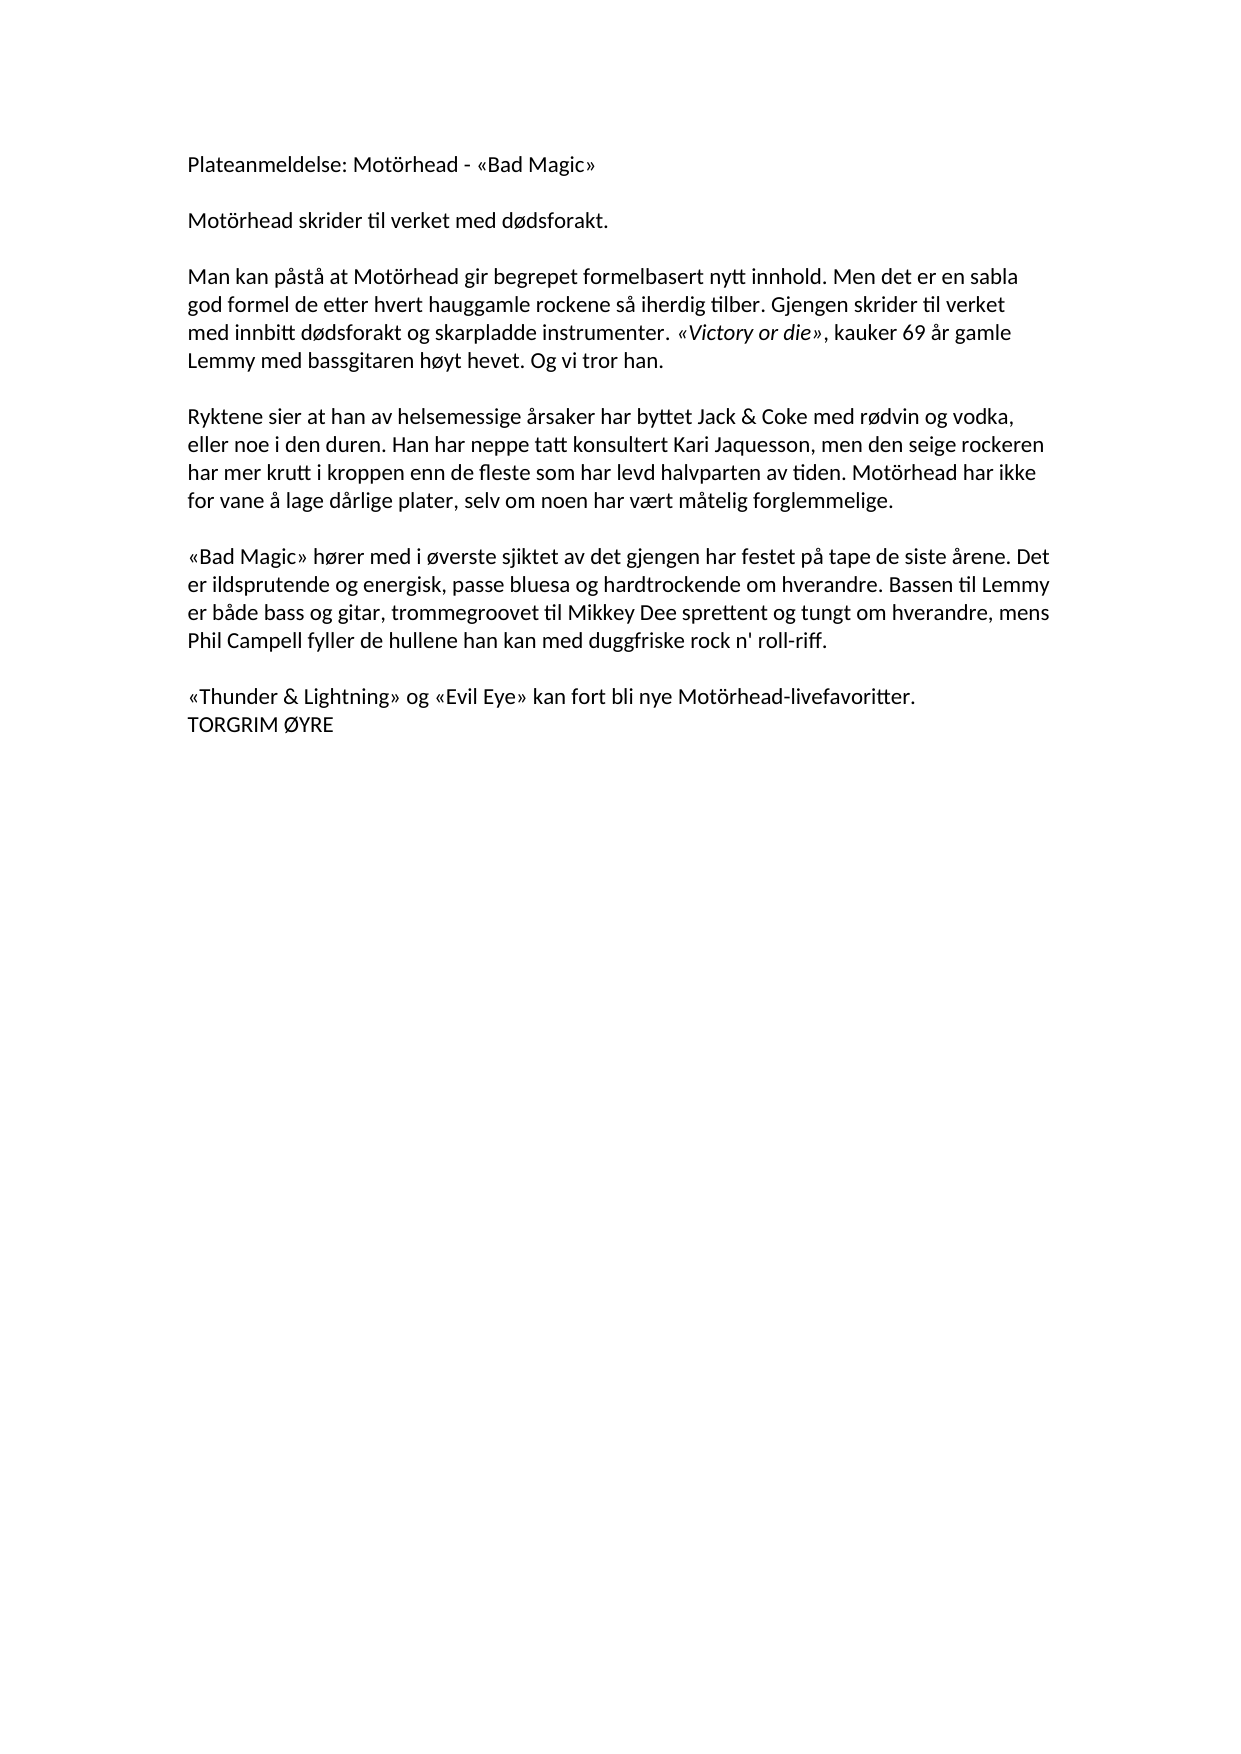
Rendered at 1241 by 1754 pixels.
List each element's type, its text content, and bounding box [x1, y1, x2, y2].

text «Bad Magic» hører med i øverste sjiktet av det gjengen har festet på tape de siste årene. Det er ildsprutende og energisk, passe bluesa og hardtrockende om hverandre. Bassen til Lemmy er både bass og gitar, trommegroovet til Mikkey Dee sprettent og tungt om hverandre, mens Phil Campell fyller de hullene han kan med duggfriske rock n' roll-riff. [187, 542, 1053, 654]
text Plateanmeldelse: Motörhead - «Bad Magic» [187, 150, 1053, 178]
text TORGRIM ØYRE [187, 710, 1053, 738]
text «Thunder & Lightning» og «Evil Eye» kan fort bli nye Motörhead-livefavoritter. [187, 682, 1053, 710]
text Ryktene sier at han av helsemessige årsaker har byttet Jack & Coke med rødvin og vodka, eller noe i den duren. Han har neppe tatt konsultert Kari Jaquesson, men den seige rockeren har mer krutt i kroppen enn de fleste som har levd halvparten av tiden. Motörhead har ikke for vane å lage dårlige plater, selv om noen har vært måtelig forglemmelige. [187, 402, 1053, 514]
text Motörhead skrider til verket med dødsforakt. [187, 206, 1053, 234]
text Man kan påstå at Motörhead gir begrepet formelbasert nytt innhold. Men det er en sabla god formel de etter hvert hauggamle rockene så iherdig tilber. Gjengen skrider til verket med innbitt dødsforakt og skarpladde instrumenter. «Victory or die», kauker 69 år gamle Lemmy med bassgitaren høyt hevet. Og vi tror han. [187, 262, 1053, 374]
